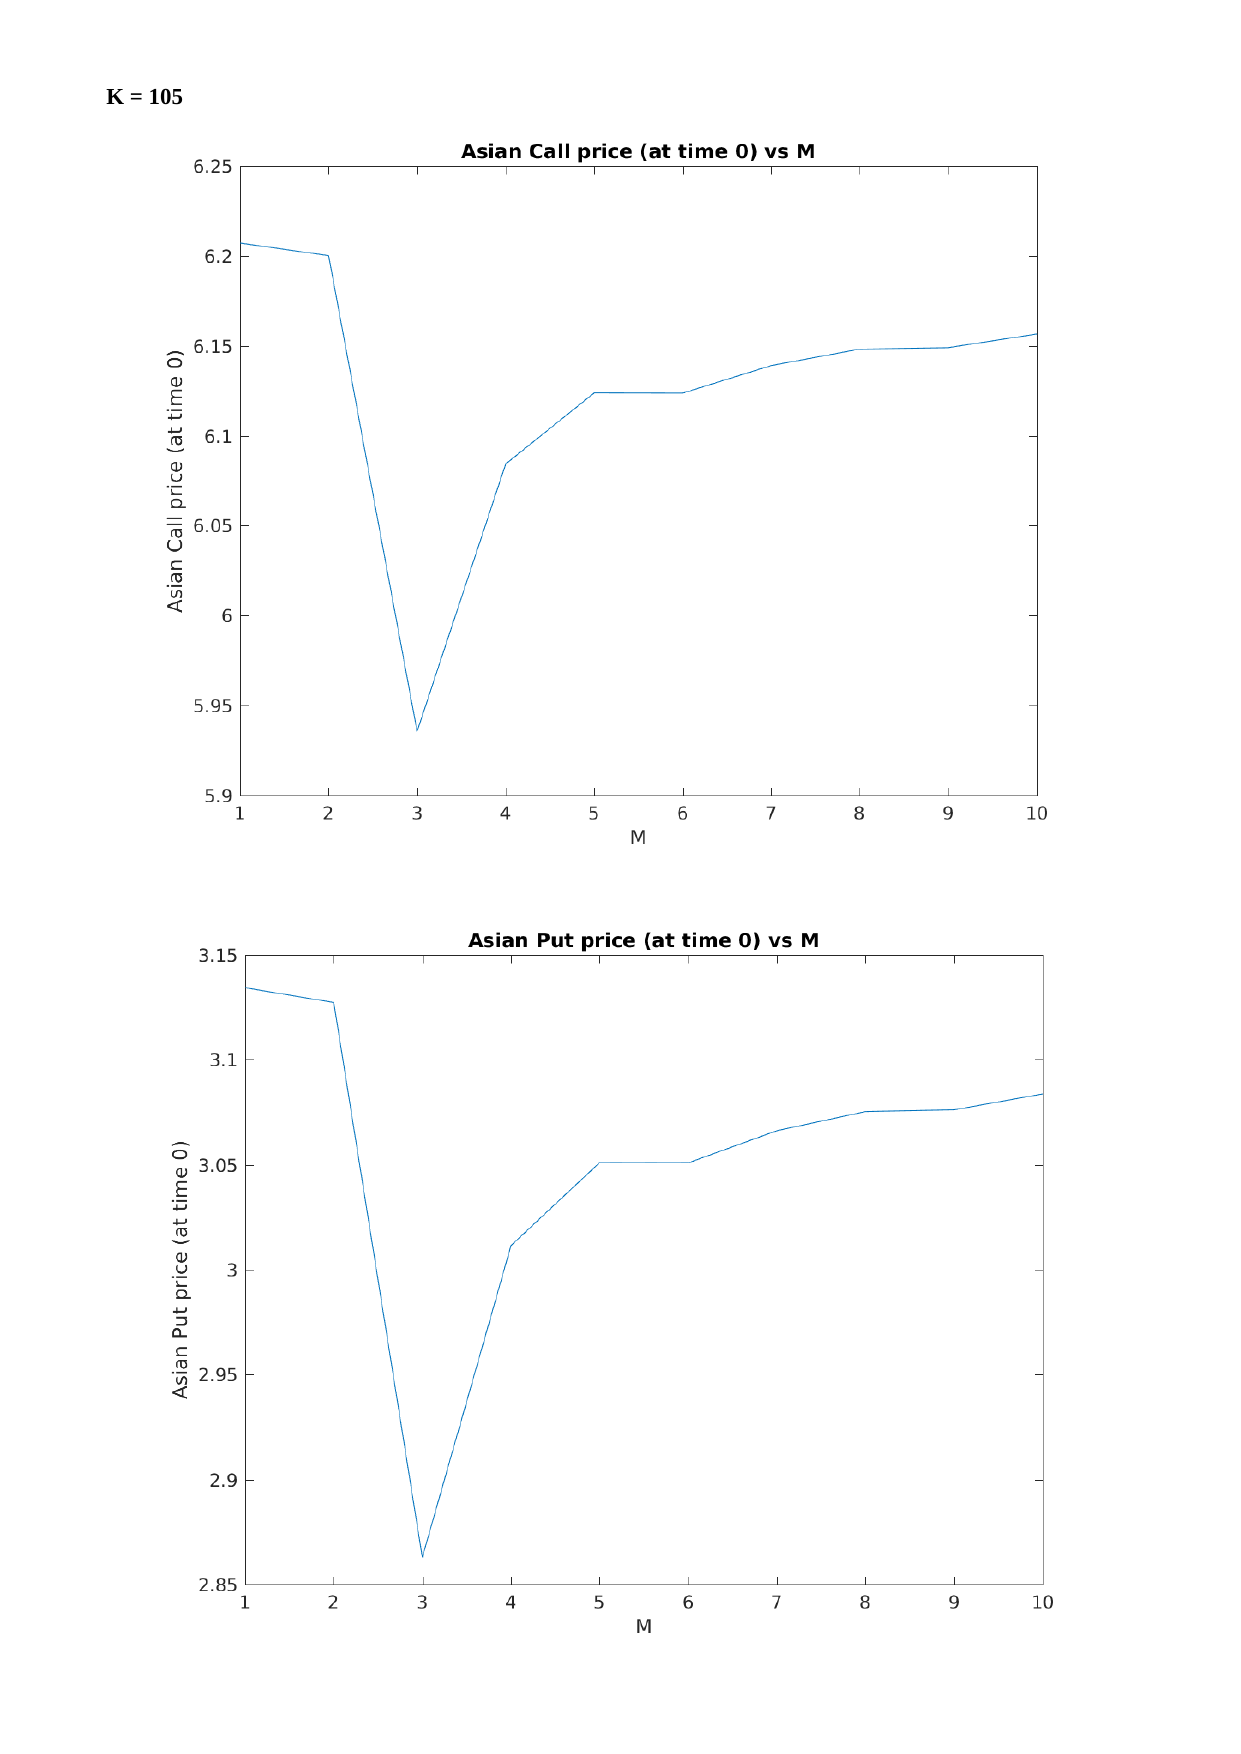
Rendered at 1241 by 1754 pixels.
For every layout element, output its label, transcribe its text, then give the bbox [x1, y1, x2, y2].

picture [111, 897, 1140, 1669]
text K = 105 [106, 83, 1134, 109]
picture [106, 109, 1134, 880]
